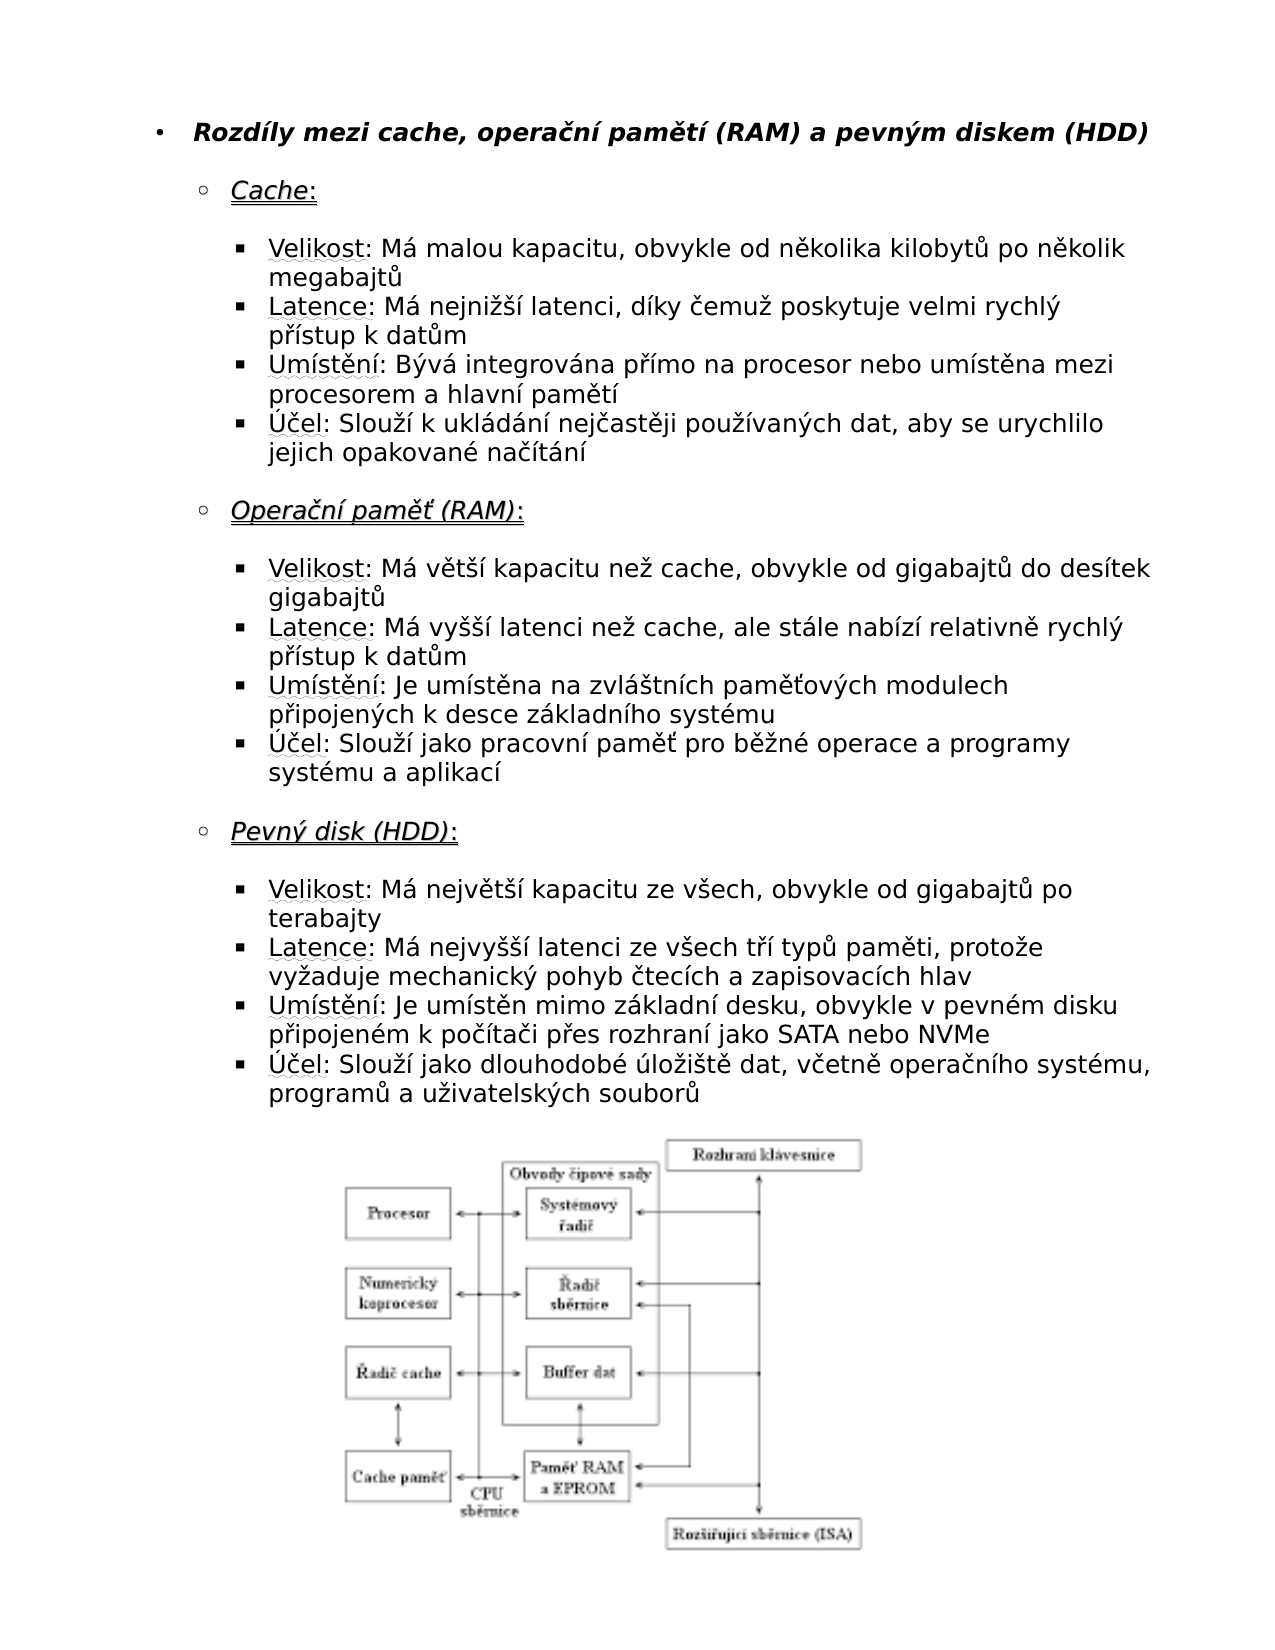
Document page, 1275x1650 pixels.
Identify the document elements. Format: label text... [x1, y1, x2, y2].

list Latence: Má nejvyšší latenci ze všech tří typů paměti, protože vyžaduje mechanický pohyb čtecích a zapisovacích hlav [231, 933, 1157, 991]
list Pevný disk (HDD): [193, 817, 1157, 846]
list Rozdíly mezi cache, operační pamětí (RAM) a pevným diskem (HDD) [156, 118, 1157, 147]
list Cache: [193, 176, 1157, 205]
list Účel: Slouží jako dlouhodobé úložiště dat, včetně operačního systému, programů a uživatelských souborů [231, 1050, 1157, 1108]
list Umístění: Je umístěna na zvláštních paměťových modulech připojených k desce základního systému [231, 671, 1157, 729]
list Velikost: Má větší kapacitu než cache, obvykle od gigabajtů do desítek gigabajtů [231, 554, 1157, 613]
list Umístění: Bývá integrována přímo na procesor nebo umístěna mezi procesorem a hlavní pamětí [231, 351, 1157, 409]
list Latence: Má vyšší latenci než cache, ale stále nabízí relativně rychlý přístup k datům [231, 613, 1157, 671]
list Operační paměť (RAM): [193, 496, 1157, 526]
list Latence: Má nejnižší latenci, díky čemuž poskytuje velmi rychlý přístup k datům [231, 292, 1157, 351]
list Velikost: Má malou kapacitu, obvykle od několika kilobytů po několik megabajtů [231, 234, 1157, 292]
picture [326, 1132, 887, 1555]
list Velikost: Má největší kapacitu ze všech, obvykle od gigabajtů po terabajty [231, 875, 1157, 933]
list Účel: Slouží jako pracovní paměť pro běžné operace a programy systému a aplikací [231, 729, 1157, 788]
list Umístění: Je umístěn mimo základní desku, obvykle v pevném disku připojeném k počítači přes rozhraní jako SATA nebo NVMe [231, 991, 1157, 1050]
list Účel: Slouží k ukládání nejčastěji používaných dat, aby se urychlilo jejich opakované načítání [231, 409, 1157, 467]
